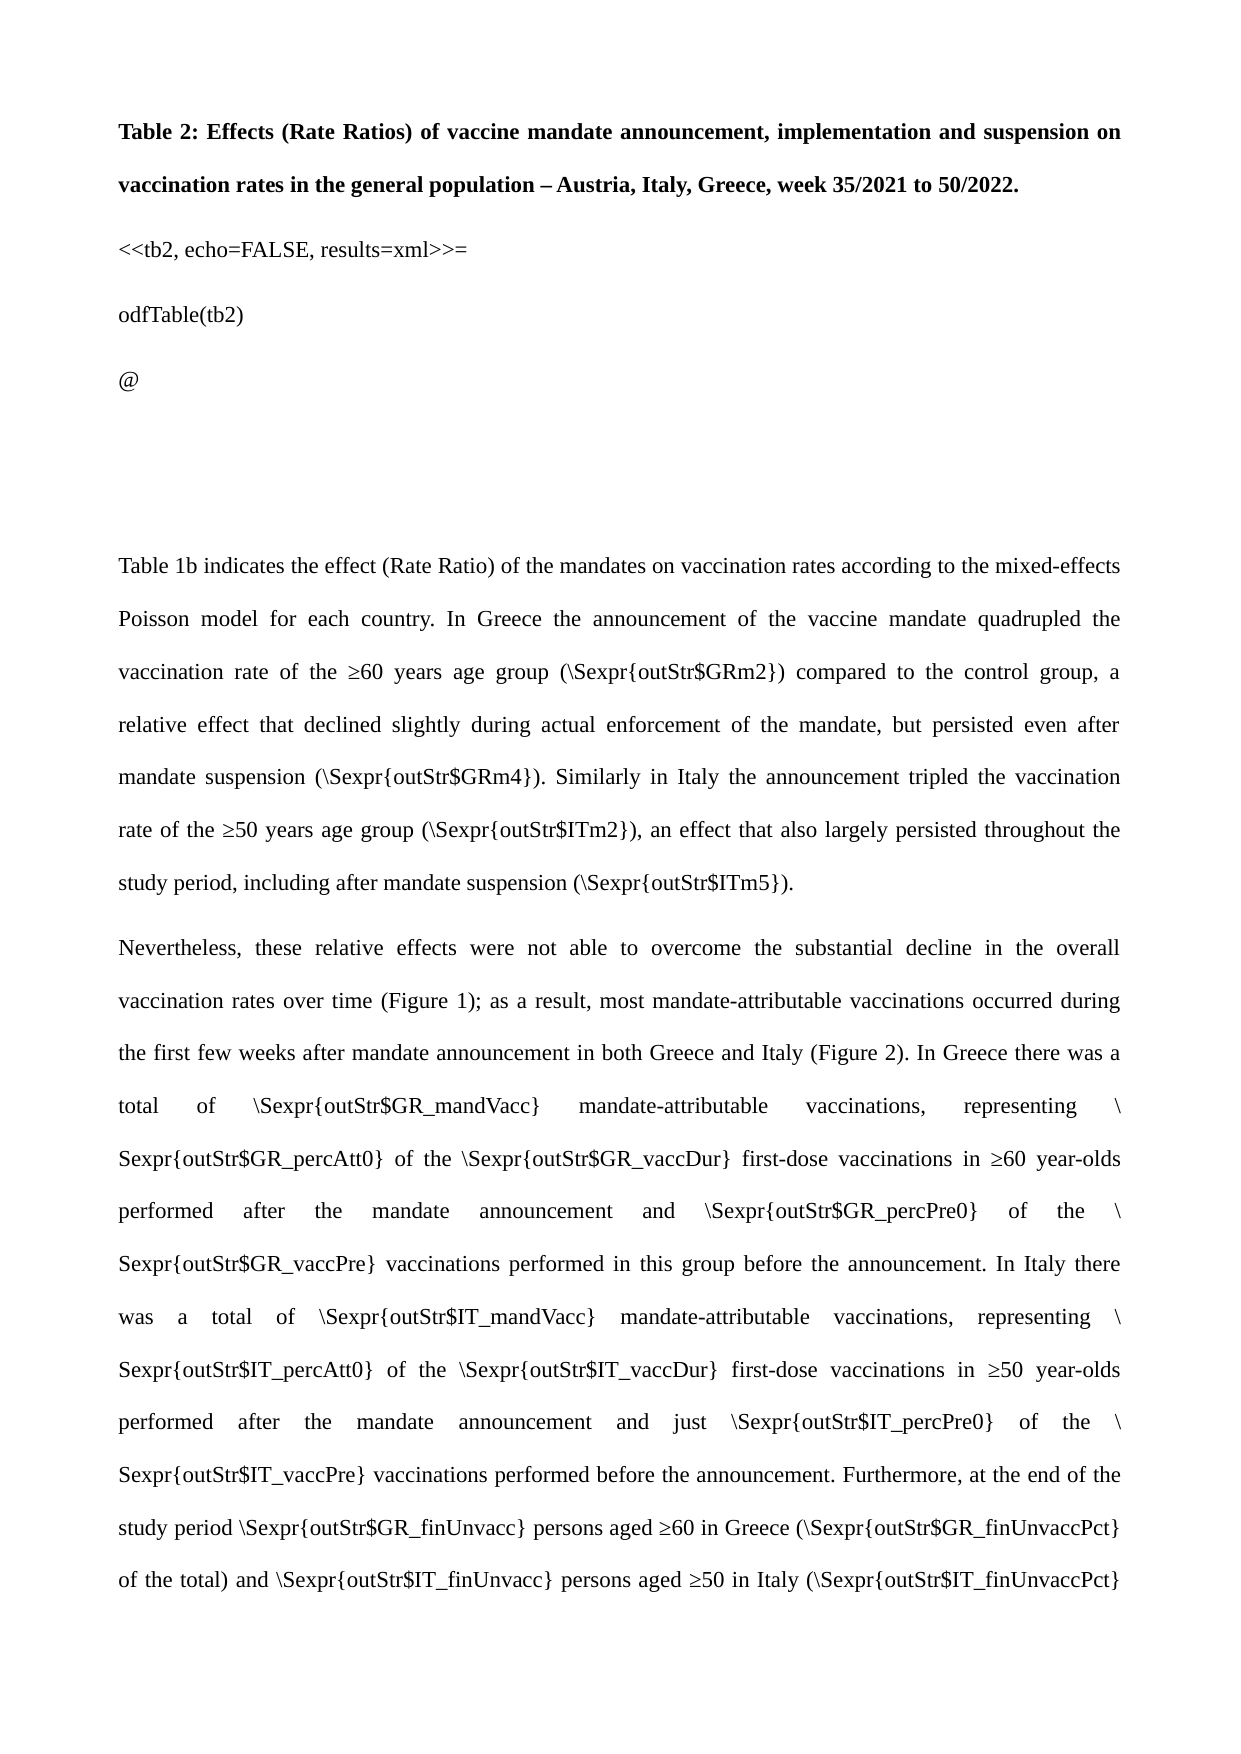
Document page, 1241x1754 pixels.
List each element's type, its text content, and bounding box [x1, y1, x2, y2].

text Table 2: Effects (Rate Ratios) of vaccine mandate announcement, implementation and suspension on vaccination rates in the general population – Austria, Italy, Greece, week 35/2021 to 50/2022. [118, 118, 1122, 197]
text @ [118, 366, 1122, 393]
text Nevertheless, these relative effects were not able to overcome the substantial decline in the overall vaccination rates over time (Figure 1); as a result, most mandate-attributable vaccinations occurred during the first few weeks after mandate announcement in both Greece and Italy (Figure 2). In Greece there was a total of \Sexpr{outStr$GR_mandVacc} mandate-attributable vaccinations, representing \Sexpr{outStr$GR_percAtt0} of the \Sexpr{outStr$GR_vaccDur} first-dose vaccinations in ≥60 year-olds performed after the mandate announcement and \Sexpr{outStr$GR_percPre0} of the \Sexpr{outStr$GR_vaccPre} vaccinations performed in this group before the announcement. In Italy there was a total of \Sexpr{outStr$IT_mandVacc} mandate-attributable vaccinations, representing \Sexpr{outStr$IT_percAtt0} of the \Sexpr{outStr$IT_vaccDur} first-dose vaccinations in ≥50 year-olds performed after the mandate announcement and just \Sexpr{outStr$IT_percPre0} of the \Sexpr{outStr$IT_vaccPre} vaccinations performed before the announcement. Furthermore, at the end of the study period \Sexpr{outStr$GR_finUnvacc} persons aged ≥60 in Greece (\Sexpr{outStr$GR_finUnvaccPct} of the total) and \Sexpr{outStr$IT_finUnvacc} persons aged ≥50 in Italy (\Sexpr{outStr$IT_finUnvaccPct} [118, 934, 1122, 1593]
text <<tb2, echo=FALSE, results=xml>>= [118, 236, 1122, 262]
text Table 1b indicates the effect (Rate Ratio) of the mandates on vaccination rates according to the mixed-effects Poisson model for each country. In Greece the announcement of the vaccine mandate quadrupled the vaccination rate of the ≥60 years age group (\Sexpr{outStr$GRm2}) compared to the control group, a relative effect that declined slightly during actual enforcement of the mandate, but persisted even after mandate suspension (\Sexpr{outStr$GRm4}). Similarly in Italy the announcement tripled the vaccination rate of the ≥50 years age group (\Sexpr{outStr$ITm2}), an effect that also largely persisted throughout the study period, including after mandate suspension (\Sexpr{outStr$ITm5}). [118, 552, 1122, 895]
text odfTable(tb2) [118, 301, 1122, 328]
